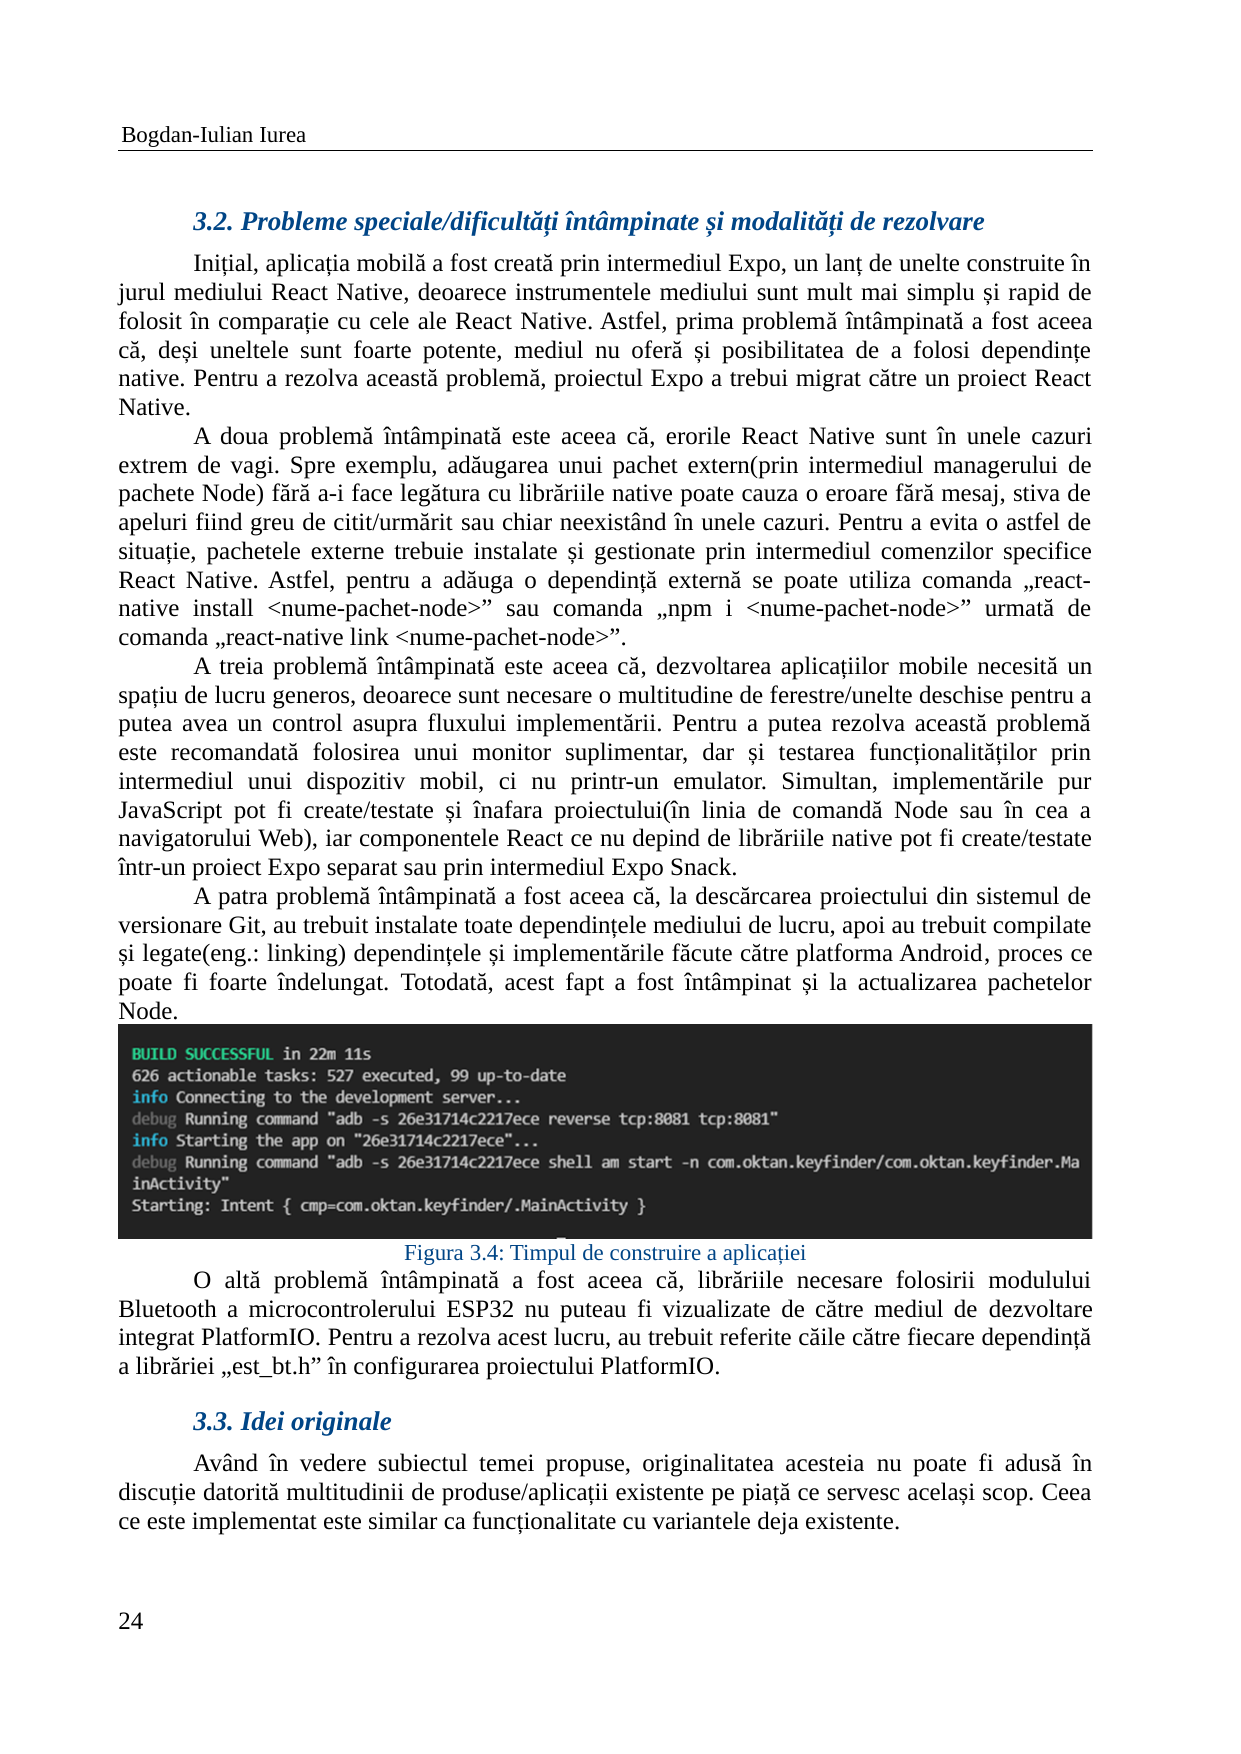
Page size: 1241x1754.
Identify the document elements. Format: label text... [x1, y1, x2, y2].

text Având în vedere subiectul temei propuse, originalitatea acesteia nu poate fi adusă în discuție datorită multitudinii de produse/aplicații existente pe piață ce servesc același scop. Ceea ce este implementat este similar ca funcționalitate cu variantele deja existente. [118, 1448, 1093, 1534]
subtitle Idei originale [193, 1405, 1093, 1436]
text A patra problemă întâmpinată a fost aceea că, la descărcarea proiectului din sistemul de versionare Git, au trebuit instalate toate dependințele mediului de lucru, apoi au trebuit compilate și legate(eng.: linking) dependințele și implementările făcute către platforma Android, proces ce poate fi foarte îndelungat. Totodată, acest fapt a fost întâmpinat și la actualizarea pachetelor Node. [118, 881, 1093, 1024]
picture [118, 1024, 1093, 1239]
text A doua problemă întâmpinată este aceea că, erorile React Native sunt în unele cazuri extrem de vagi. Spre exemplu, adăugarea unui pachet extern(prin intermediul managerului de pachete Node) fără a-i face legătura cu librăriile native poate cauza o eroare fără mesaj, stiva de apeluri fiind greu de citit/urmărit sau chiar neexistând în unele cazuri. Pentru a evita o astfel de situație, pachetele externe trebuie instalate și gestionate prin intermediul comenzilor specifice React Native. Astfel, pentru a adăuga o dependință externă se poate utiliza comanda „react-native install <nume-pachet-node>” sau comanda „npm i <nume-pachet-node>” urmată de comanda „react-native link <nume-pachet-node>”. [118, 421, 1093, 651]
text A treia problemă întâmpinată este aceea că, dezvoltarea aplicațiilor mobile necesită un spațiu de lucru generos, deoarece sunt necesare o multitudine de ferestre/unelte deschise pentru a putea avea un control asupra fluxului implementării. Pentru a putea rezolva această problemă este recomandată folosirea unui monitor suplimentar, dar și testarea funcționalităților prin intermediul unui dispozitiv mobil, ci nu printr-un emulator. Simultan, implementările pur JavaScript pot fi create/testate și înafara proiectului(în linia de comandă Node sau în cea a navigatorului Web), iar componentele React ce nu depind de librăriile native pot fi create/testate într-un proiect Expo separat sau prin intermediul Expo Snack. [118, 651, 1093, 881]
text O altă problemă întâmpinată a fost aceea că, librăriile necesare folosirii modulului Bluetooth a microcontrolerului ESP32 nu puteau fi vizualizate de către mediul de dezvoltare integrat PlatformIO. Pentru a rezolva acest lucru, au trebuit referite căile către fiecare dependință a librăriei „est_bt.h” în configurarea proiectului PlatformIO. [118, 1265, 1093, 1380]
text Figura 3.4: Timpul de construire a aplicației [118, 1239, 1093, 1265]
subtitle Probleme speciale/dificultăți întâmpinate și modalități de rezolvare [193, 205, 1093, 236]
text Inițial, aplicația mobilă a fost creată prin intermediul Expo, un lanț de unelte construite în jurul mediului React Native, deoarece instrumentele mediului sunt mult mai simplu și rapid de folosit în comparație cu cele ale React Native. Astfel, prima problemă întâmpinată a fost aceea că, deși uneltele sunt foarte potente, mediul nu oferă și posibilitatea de a folosi dependințe native. Pentru a rezolva această problemă, proiectul Expo a trebui migrat către un proiect React Native. [118, 248, 1093, 421]
